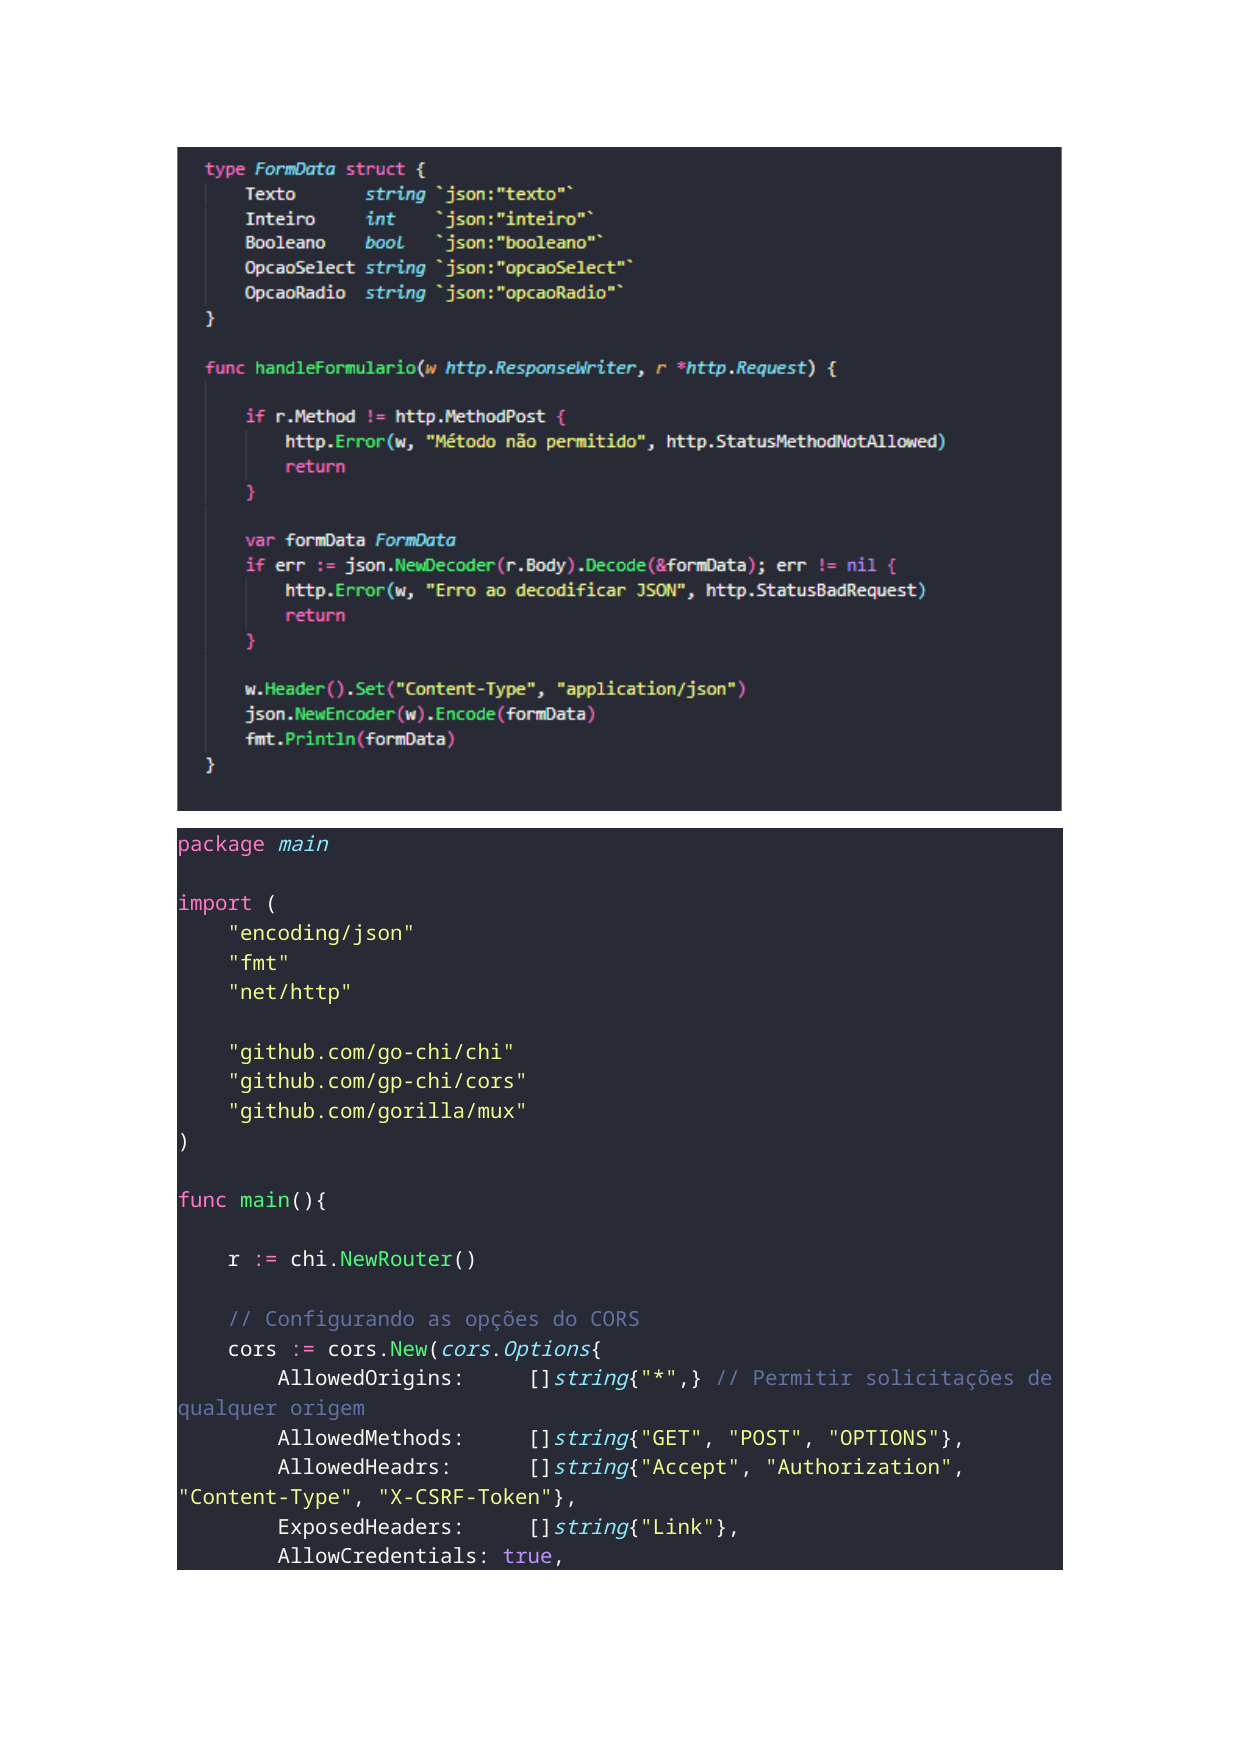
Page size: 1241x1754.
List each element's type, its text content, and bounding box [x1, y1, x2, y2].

text r := chi.NewRouter() [177, 1243, 1063, 1273]
text "github.com/gorilla/mux" [177, 1095, 1063, 1124]
text "net/http" [177, 976, 1063, 1006]
text AllowCredentials: true, [177, 1540, 1063, 1570]
text "github.com/gp-chi/cors" [177, 1065, 1063, 1095]
text ExposedHeaders: []string{"Link"}, [177, 1511, 1063, 1540]
text // Configurando as opções do CORS [177, 1303, 1063, 1332]
text func main(){ [177, 1184, 1063, 1214]
text AllowedHeadrs: []string{"Accept", "Authorization", "Content-Type", "X-CSRF-Token"}, [177, 1451, 1063, 1511]
text "encoding/json" [177, 917, 1063, 946]
text package main [177, 828, 1063, 857]
text import ( [177, 887, 1063, 917]
text cors := cors.New(cors.Options{ [177, 1332, 1063, 1362]
text AllowedMethods: []string{"GET", "POST", "OPTIONS"}, [177, 1421, 1063, 1451]
text AllowedOrigins: []string{"*",} // Permitir solicitações de qualquer origem [177, 1362, 1063, 1421]
text ) [177, 1124, 1063, 1154]
text "fmt" [177, 946, 1063, 976]
text "github.com/go-chi/chi" [177, 1036, 1063, 1065]
